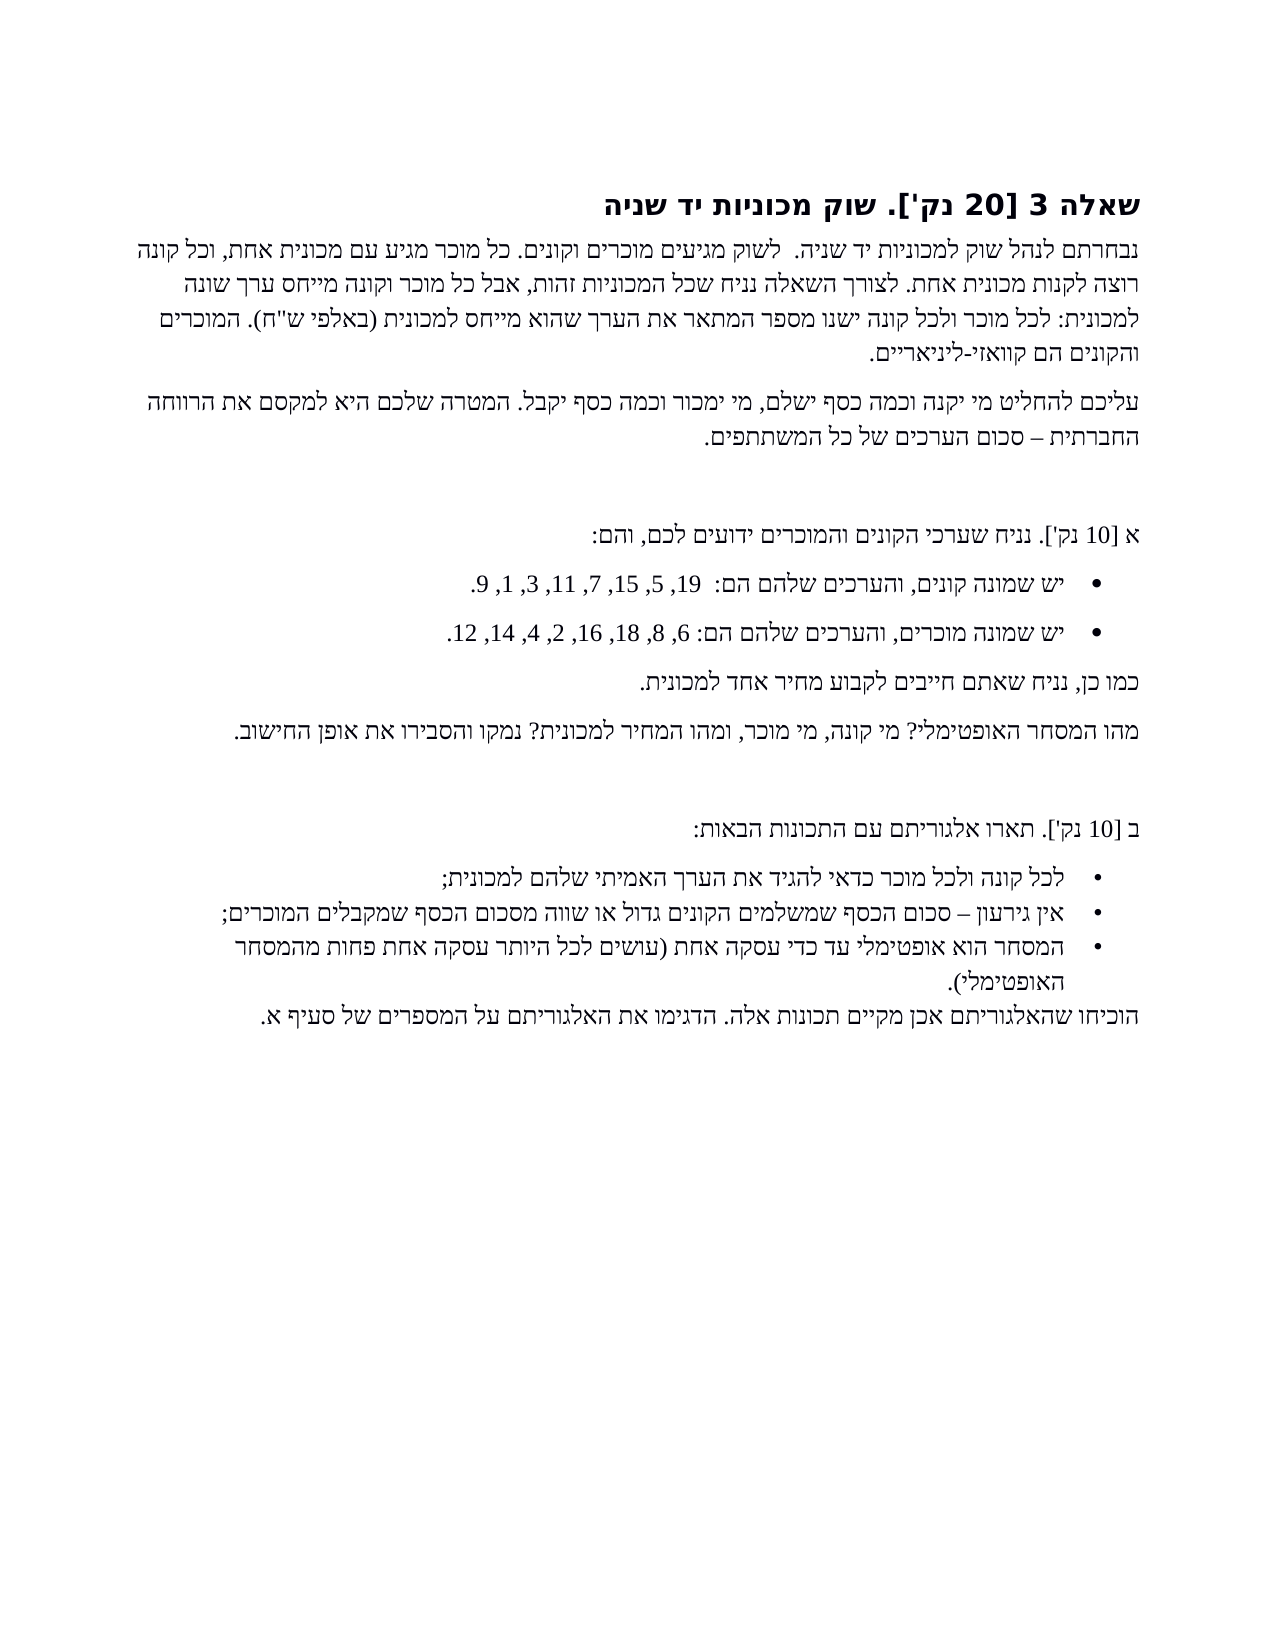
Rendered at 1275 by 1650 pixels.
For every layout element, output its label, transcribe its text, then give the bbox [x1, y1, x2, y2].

text נבחרתם לנהל שוק למכוניות יד שניה. לשוק מגיעים מוכרים וקונים. כל מוכר מגיע עם מכונית אחת, וכל קונה רוצה לקנות מכונית אחת. לצורך השאלה נניח שכל המכוניות זהות, אבל כל מוכר וקונה מייחס ערך שונה למכונית: לכל מוכר ולכל קונה ישנו מספר המתאר את הערך שהוא מייחס למכונית (באלפי ש"ח). המוכרים והקונים הם קוואזי-ליניאריים. [135, 235, 1140, 367]
subtitle שאלה 3 [20 נק']. שוק מכוניות יד שניה [135, 188, 1140, 222]
list יש שמונה קונים, והערכים שלהם הם: 19, 5, 15, 7, 11, 3, 1, 9. [135, 569, 1102, 598]
list המסחר הוא אופטימלי עד כדי עסקה אחת (עושים לכל היותר עסקה אחת פחות מהמסחר האופטימלי). [135, 932, 1102, 996]
list לכל קונה ולכל מוכר כדאי להגיד את הערך האמיתי שלהם למכונית; [135, 863, 1102, 892]
text כמו כן, נניח שאתם חייבים לקבוע מחיר אחד למכונית. [135, 667, 1140, 696]
list יש שמונה מוכרים, והערכים שלהם הם: 6, 8, 18, 16, 2, 4, 14, 12. [135, 618, 1102, 647]
text א [10 נק']. נניח שערכי הקונים והמוכרים ידועים לכם, והם: [135, 520, 1140, 549]
list אין גירעון – סכום הכסף שמשלמים הקונים גדול או שווה מסכום הכסף שמקבלים המוכרים; [135, 898, 1102, 927]
text הוכיחו שהאלגוריתם אכן מקיים תכונות אלה. הדגימו את האלגוריתם על המספרים של סעיף א. [135, 1001, 1140, 1030]
text ב [10 נק']. תארו אלגוריתם עם התכונות הבאות: [135, 814, 1140, 843]
text מהו המסחר האופטימלי? מי קונה, מי מוכר, ומהו המחיר למכונית? נמקו והסבירו את אופן החישוב. [135, 716, 1140, 745]
text עליכם להחליט מי יקנה וכמה כסף ישלם, מי ימכור וכמה כסף יקבל. המטרה שלכם היא למקסם את הרווחה החברתית – סכום הערכים של כל המשתתפים. [135, 387, 1140, 451]
